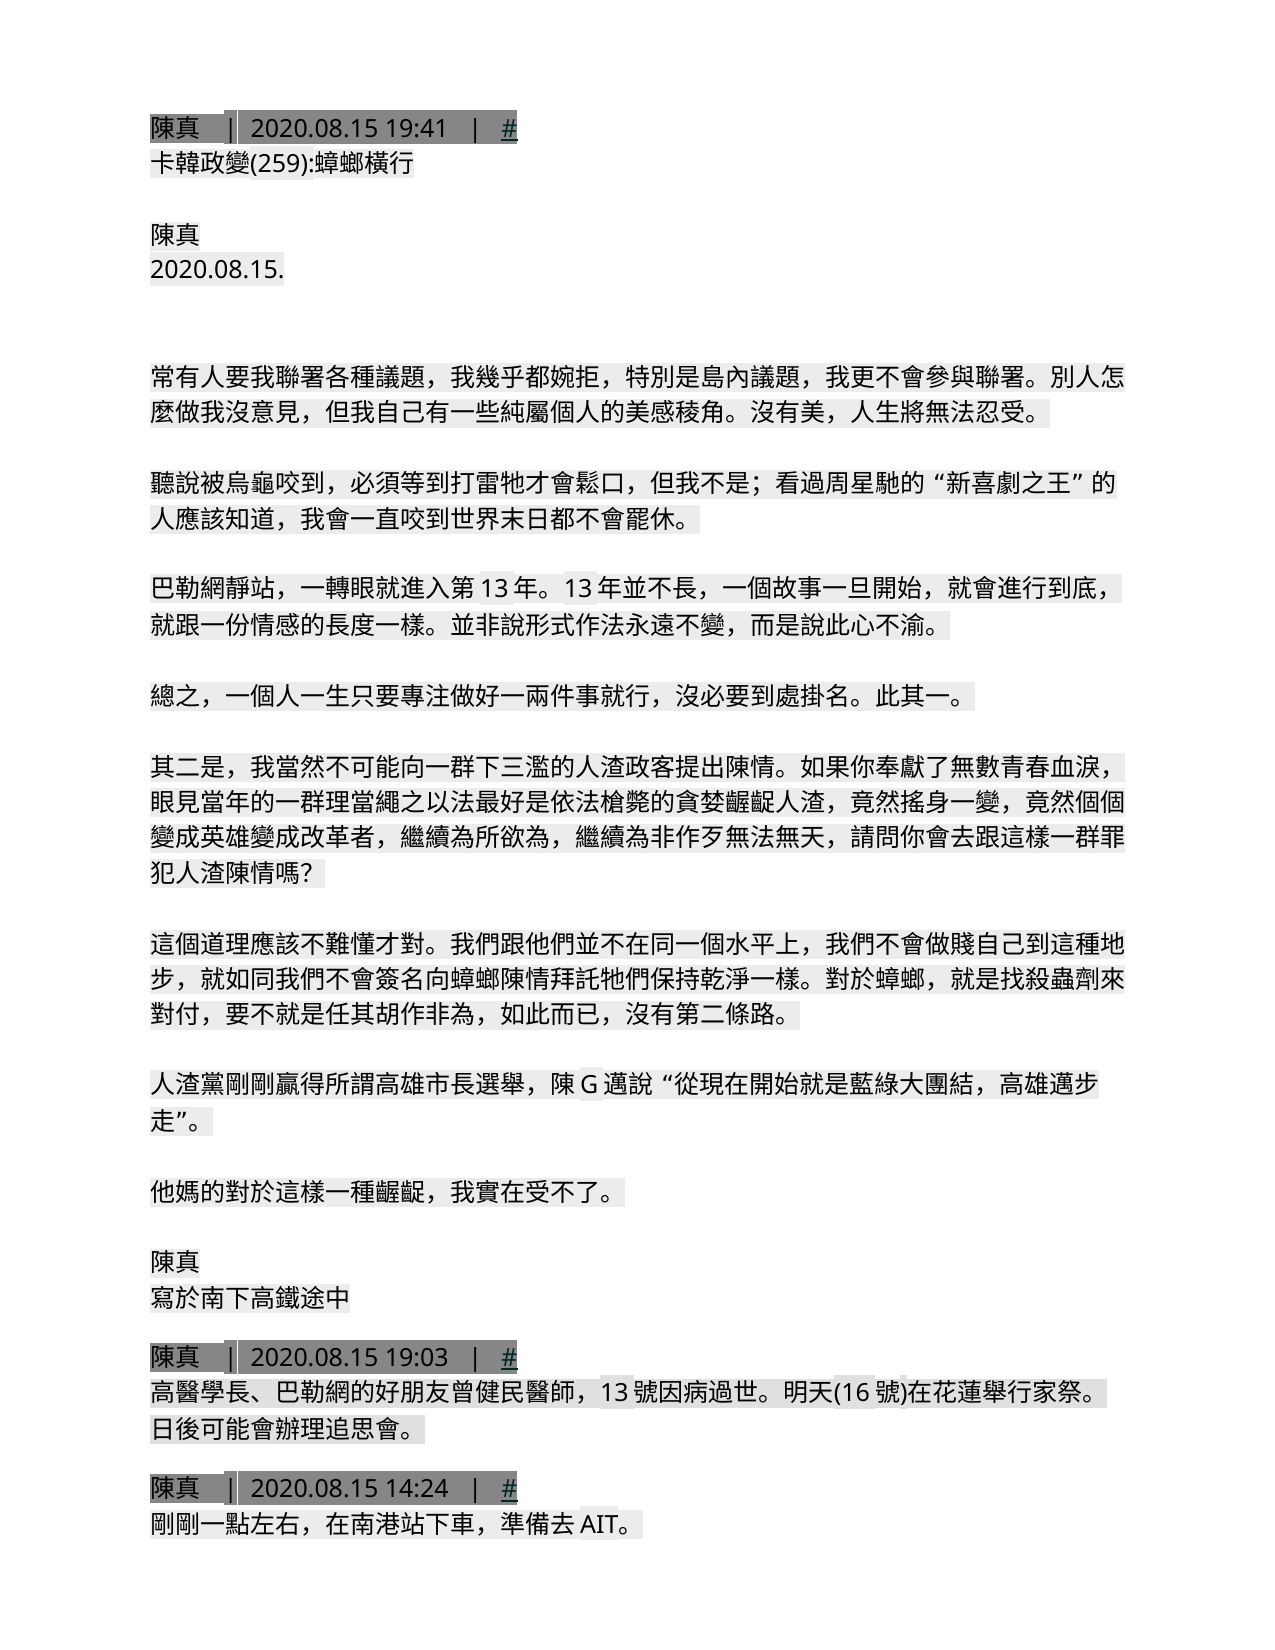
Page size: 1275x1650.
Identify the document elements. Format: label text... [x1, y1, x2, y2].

text 高醫學長、巴勒網的好朋友曾健民醫師，13號因病過世。明天(16號)在花蓮舉行家祭。日後可能會辦理追思會。 [150, 1374, 1125, 1444]
text 陳真 | 2020.08.15 14:24 | # [150, 1469, 1125, 1505]
text 陳真 | 2020.08.15 19:03 | # [150, 1338, 1125, 1374]
text 剛剛一點左右，在南港站下車，準備去AIT。 南港站有條美食街，角落處常有各種所謂 “社運團體” 攔截過往旅客要求捐款或簽名之類。今天是台灣的所謂 “國際特赦組織”，掛人權羊頭，賣綠到發霉的政治狗肉。 剛剛走過他們的攤位面前，準備去尿尿，一個約莫二十多歲的男子追上來，喊著 “大哥大哥，請支持人權”，好像是要我簽名。我微笑揮手拒絕。 尿完之後，被迫又得經過他們的攤位，我以飛快腳步貼著牆壁走，企圖儘可能遠離他們。結果，一個女的動作比我快，早已攔住去路，要我支持人權，還對我大聲喊說 “我們不是在推銷東西，是要大家關心人權。” 因為對方是女的，我不敢碰到她，只好發揮建中足球隊的實力，左閃右躲，擺脫糾纏。 擺脫之後，我回頭看了她一眼，發現她面有慍色，顯然是對我之悍然拒絕關心人權感到不悅。 我其實很想跟這些男男女女說，妳們知不知道我就是台灣這個所謂國際特赦組織的主要創辦者之一。三十年前，我們很辛苦地從事組織工作，寫了無數文章，從無到有好不容易把它成立了，最後並且獲得國際特赦組織倫敦總部的認可，始終強調人權工作的中立性。想不到幾年後就整個變質了，被一群政治人渣給篡位把持，成為綠營的打手與走狗。 當然，我沒有去跟她們說這些話，因為我知道她們不可能理解自己在做什麼，至少不可能在短短幾分鐘內清醒過來，因為這需要一點國內外政治知識，需要更多一點的智商，以及需要不光只是一點點，而是需要很多的真實憐憫與情感及道德熱情，然後才有可能從鋪天蓋地的政治洗腦中清醒過來而不再為人所惑。 [150, 1505, 1125, 1540]
text 卡韓政變(259):蟑螂橫行 陳真 2020.08.15. 常有人要我聯署各種議題，我幾乎都婉拒，特別是島內議題，我更不會參與聯署。別人怎麼做我沒意見，但我自己有一些純屬個人的美感稜角。沒有美，人生將無法忍受。 聽說被烏龜咬到，必須等到打雷牠才會鬆口，但我不是；看過周星馳的 “新喜劇之王” 的人應該知道，我會一直咬到世界末日都不會罷休。 巴勒網靜站，一轉眼就進入第13年。13年並不長，一個故事一旦開始，就會進行到底，就跟一份情感的長度一樣。並非說形式作法永遠不變，而是說此心不渝。 總之，一個人一生只要專注做好一兩件事就行，沒必要到處掛名。此其一。 其二是，我當然不可能向一群下三濫的人渣政客提出陳情。如果你奉獻了無數青春血淚，眼見當年的一群理當繩之以法最好是依法槍斃的貪婪齷齪人渣，竟然搖身一變，竟然個個變成英雄變成改革者，繼續為所欲為，繼續為非作歹無法無天，請問你會去跟這樣一群罪犯人渣陳情嗎？ 這個道理應該不難懂才對。我們跟他們並不在同一個水平上，我們不會做賤自己到這種地步，就如同我們不會簽名向蟑螂陳情拜託牠們保持乾淨一樣。對於蟑螂，就是找殺蟲劑來對付，要不就是任其胡作非為，如此而已，沒有第二條路。 人渣黨剛剛贏得所謂高雄市長選舉，陳G邁說 “從現在開始就是藍綠大團結，高雄邁步走”。 他媽的對於這樣一種齷齪，我實在受不了。 陳真 寫於南下高鐵途中 [150, 144, 1125, 1313]
text 陳真 | 2020.08.15 19:41 | # [150, 109, 1125, 144]
